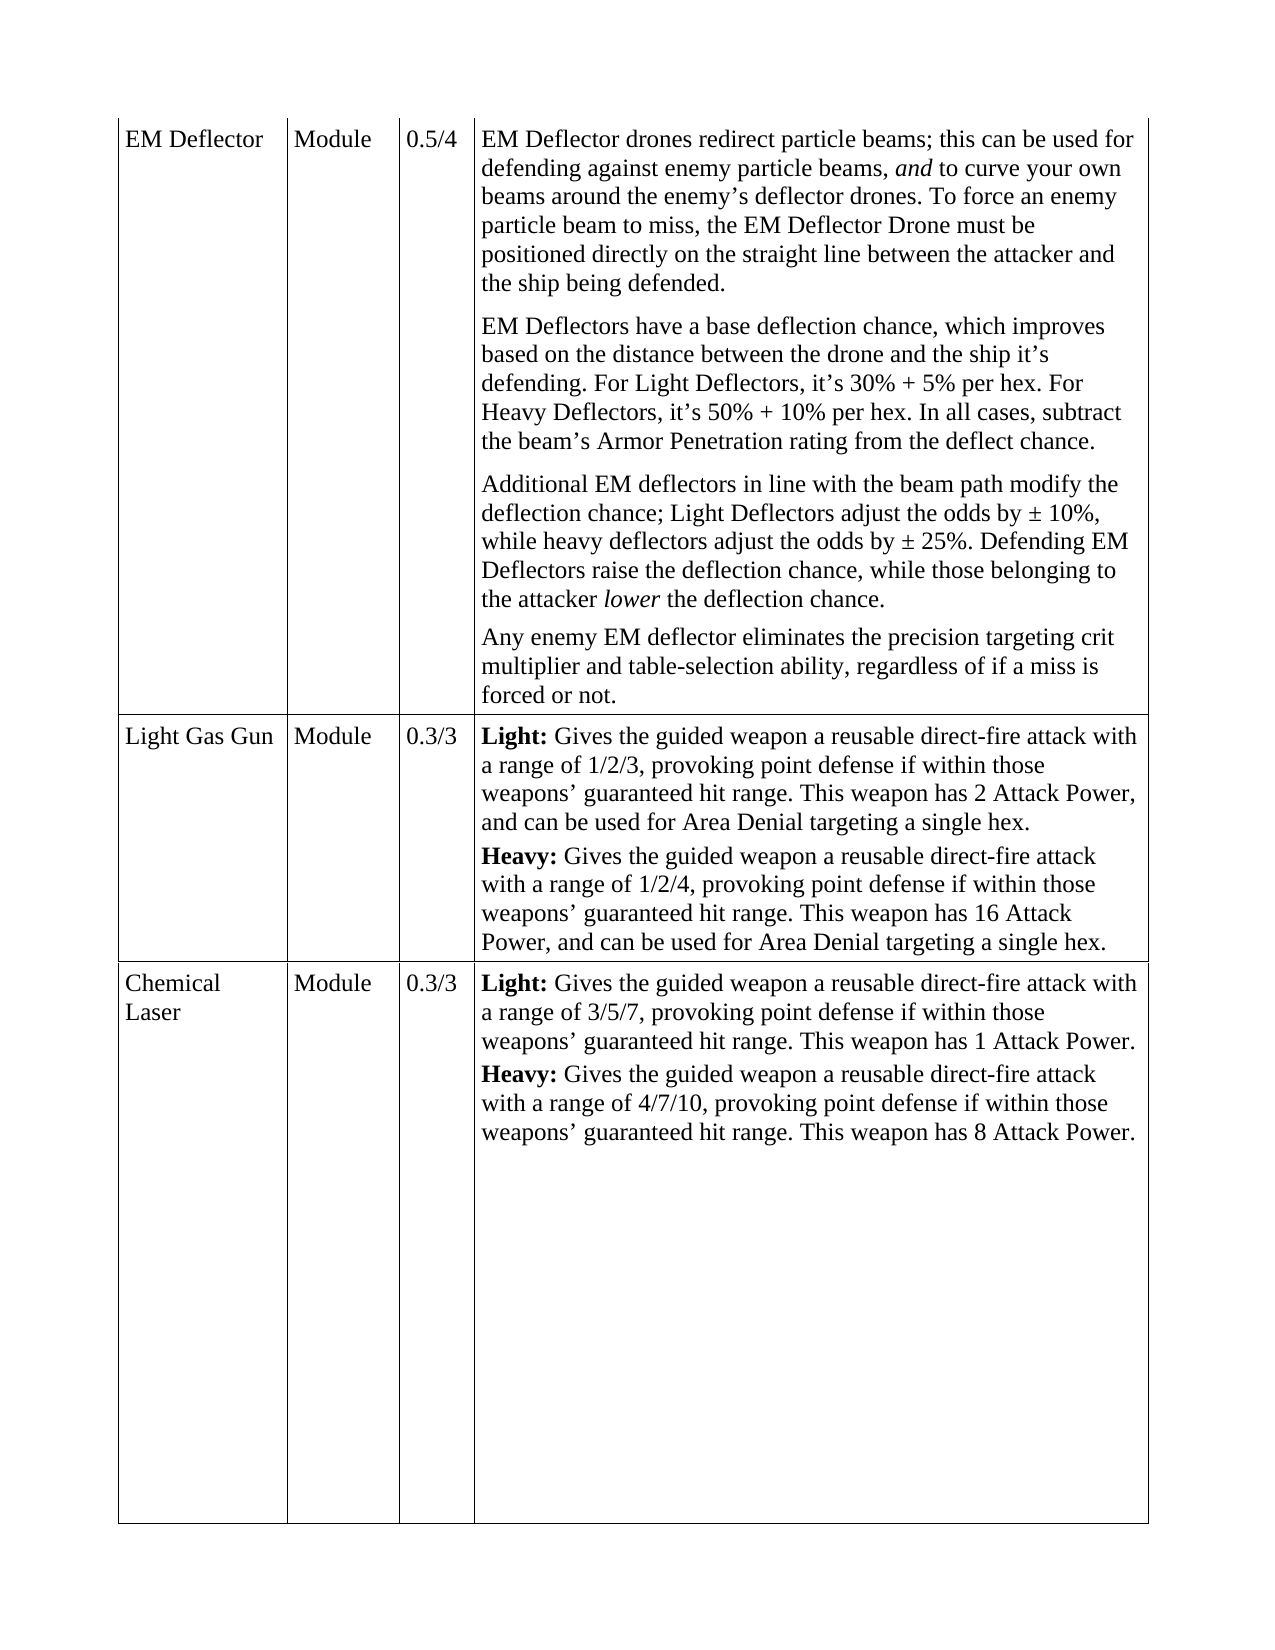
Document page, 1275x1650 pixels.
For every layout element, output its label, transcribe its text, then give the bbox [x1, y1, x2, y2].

table_cell Light: Gives the guided weapon a reusable direct-fire attack with a range of 3/5/7, provoking point defense if within those weapons’ guaranteed hit range. This weapon has 1 Attack Power. Heavy: Gives the guided weapon a reusable direct-fire attack with a range of 4/7/10, provoking point defense if within those weapons’ guaranteed hit range. This weapon has 8 Attack Power. [475, 963, 1148, 1523]
table_cell Chemical Laser [119, 963, 287, 1523]
table_cell EM Deflector [119, 118, 287, 714]
table_cell 0.3/3 [400, 715, 474, 961]
table_cell EM Deflector drones redirect particle beams; this can be used for defending against enemy particle beams, and to curve your own beams around the enemy’s deflector drones. To force an enemy particle beam to miss, the EM Deflector Drone must be positioned directly on the straight line between the attacker and the ship being defended. EM Deflectors have a base deflection chance, which improves based on the distance between the drone and the ship it’s defending. For Light Deflectors, it’s 30% + 5% per hex. For Heavy Deflectors, it’s 50% + 10% per hex. In all cases, subtract the beam’s Armor Penetration rating from the deflect chance. Additional EM deflectors in line with the beam path modify the deflection chance; Light Deflectors adjust the odds by ± 10%, while heavy deflectors adjust the odds by ± 25%. Defending EM Deflectors raise the deflection chance, while those belonging to the attacker lower the deflection chance. Any enemy EM deflector eliminates the precision targeting crit multiplier and table-selection ability, regardless of if a miss is forced or not. [475, 118, 1148, 714]
table_cell 0.5/4 [400, 118, 474, 714]
table_cell Light Gas Gun [119, 715, 287, 961]
table_cell Module [288, 715, 399, 961]
table_cell Light: Gives the guided weapon a reusable direct-fire attack with a range of 1/2/3, provoking point defense if within those weapons’ guaranteed hit range. This weapon has 2 Attack Power, and can be used for Area Denial targeting a single hex. Heavy: Gives the guided weapon a reusable direct-fire attack with a range of 1/2/4, provoking point defense if within those weapons’ guaranteed hit range. This weapon has 16 Attack Power, and can be used for Area Denial targeting a single hex. [475, 715, 1148, 961]
table_cell Module [288, 118, 399, 714]
table_cell Module [288, 963, 399, 1523]
table_cell 0.3/3 [400, 963, 474, 1523]
